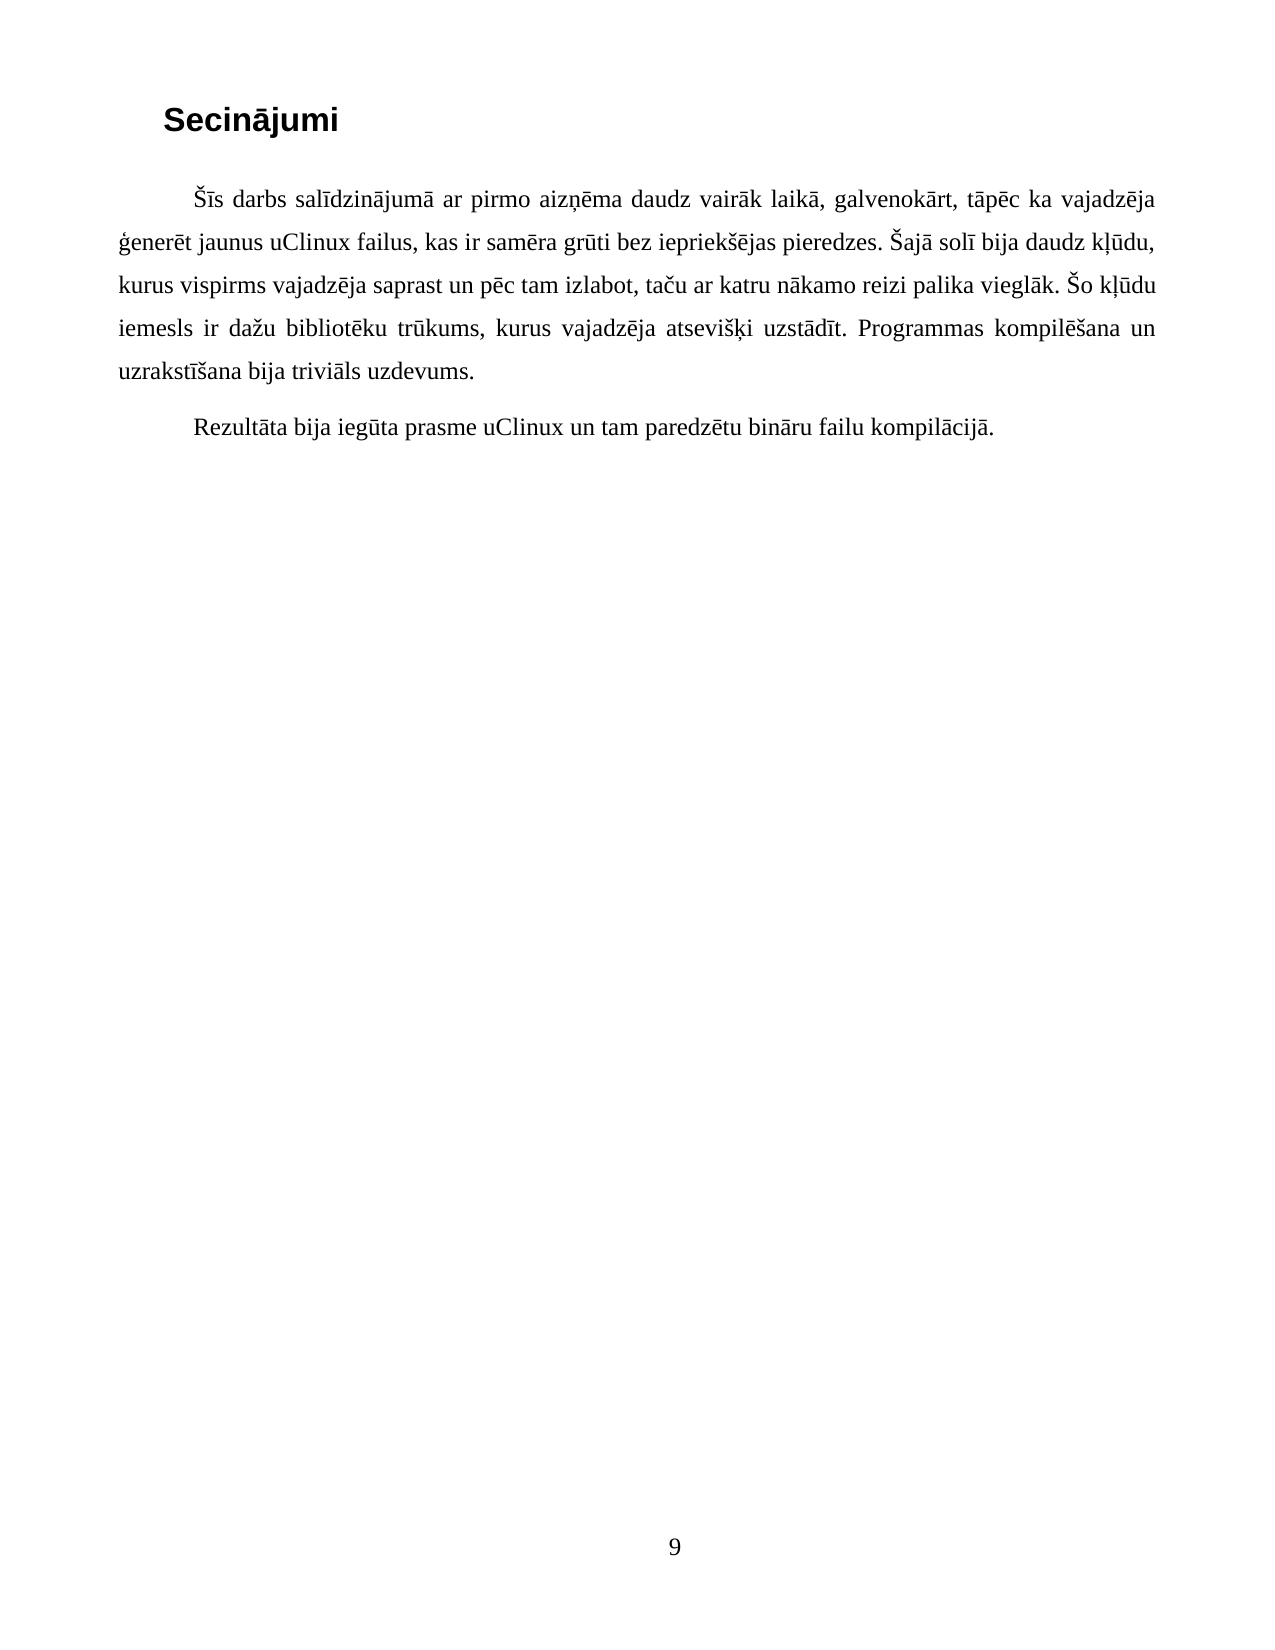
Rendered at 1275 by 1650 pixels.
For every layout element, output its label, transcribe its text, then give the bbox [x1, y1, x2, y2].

text Šīs darbs salīdzinājumā ar pirmo aizņēma daudz vairāk laikā, galvenokārt, tāpēc ka vajadzēja ģenerēt jaunus uClinux failus, kas ir samēra grūti bez iepriekšējas pieredzes. Šajā solī bija daudz kļūdu, kurus vispirms vajadzēja saprast un pēc tam izlabot, taču ar katru nākamo reizi palika vieglāk. Šo kļūdu iemesls ir dažu bibliotēku trūkums, kurus vajadzēja atsevišķi uzstādīt. Programmas kompilēšana un uzrakstīšana bija triviāls uzdevums. [118, 184, 1157, 385]
text Rezultāta bija iegūta prasme uClinux un tam paredzētu bināru failu kompilācijā. [118, 412, 1157, 441]
subtitle Secinājumi [118, 101, 1157, 139]
